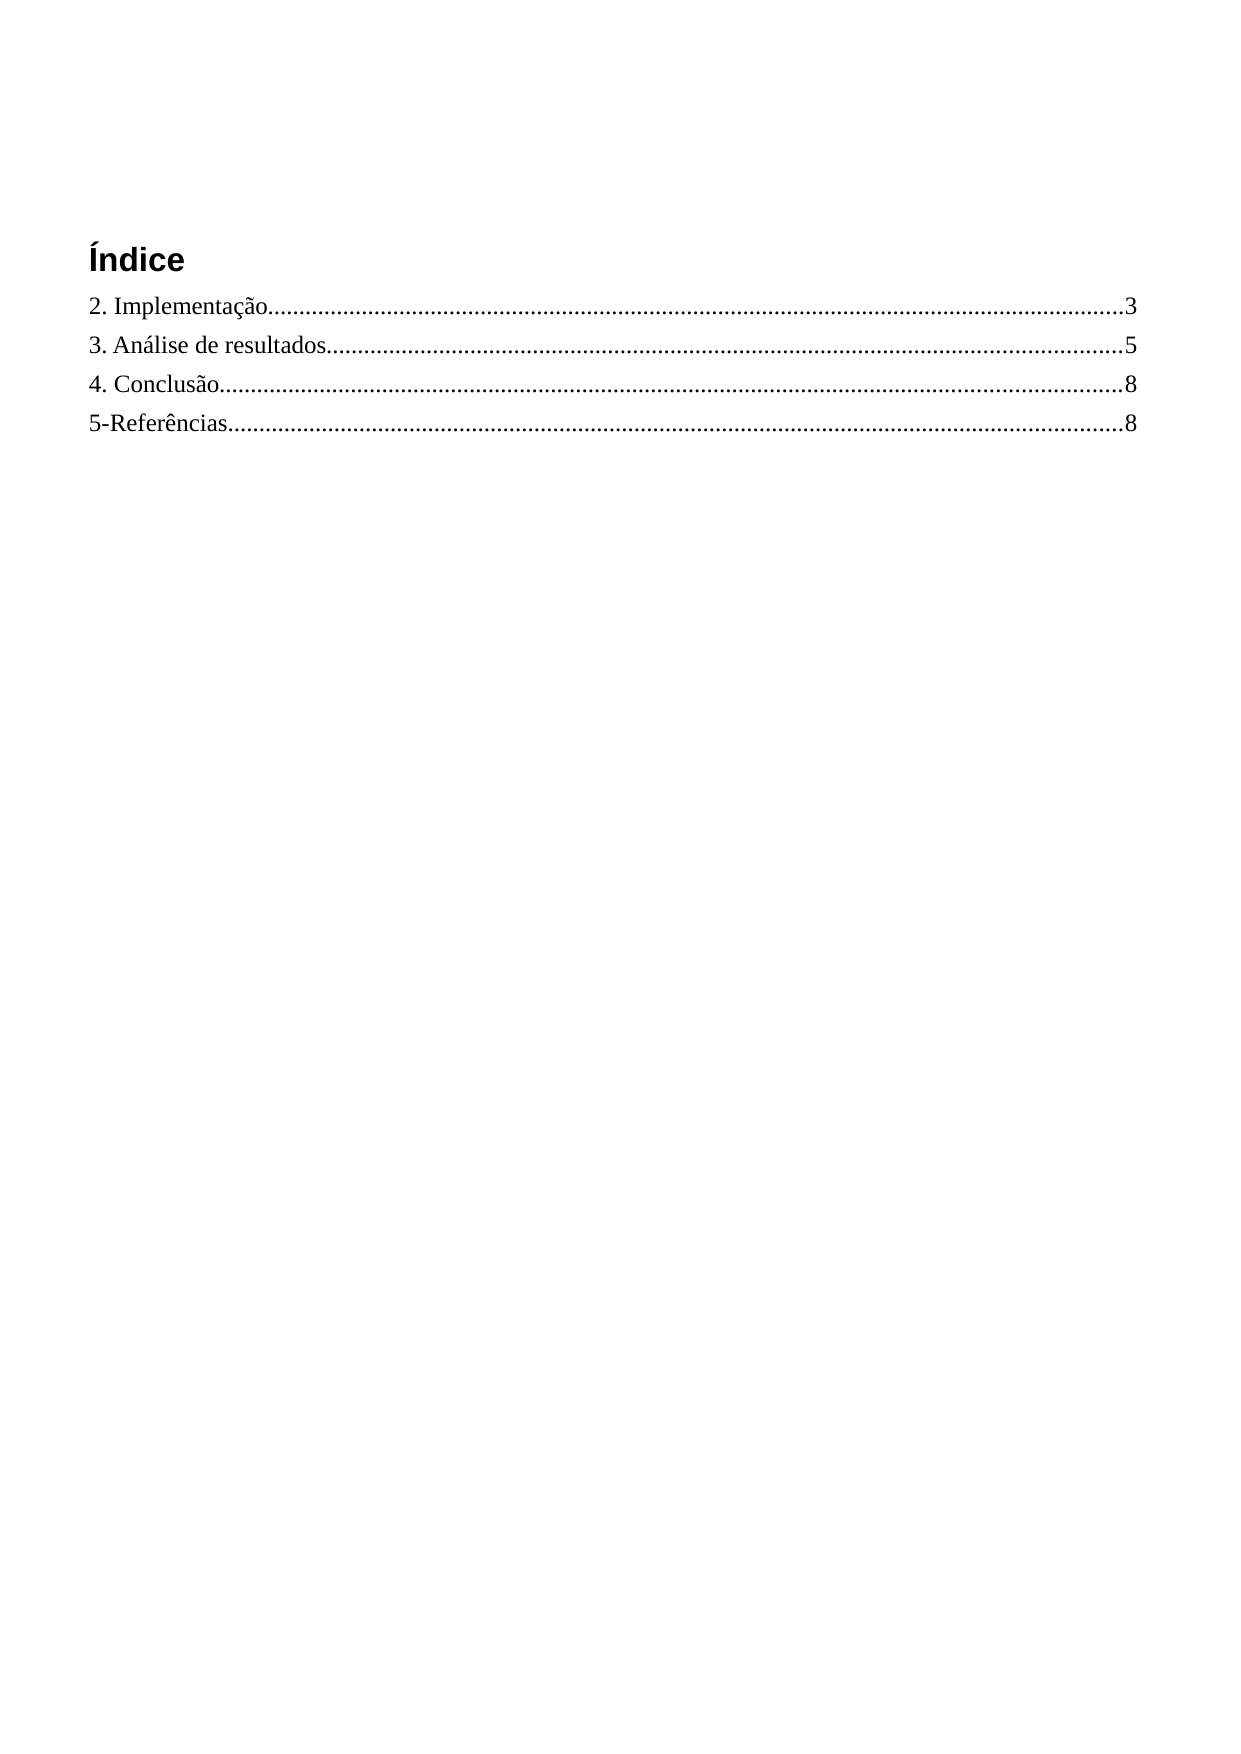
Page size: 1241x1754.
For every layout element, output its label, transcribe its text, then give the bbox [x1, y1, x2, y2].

subtitle Índice [89, 240, 1137, 278]
text 2. Implementação 3 [89, 291, 1137, 319]
text 4. Conclusão 8 [89, 369, 1137, 398]
text 3. Análise de resultados 5 [89, 330, 1137, 359]
text 5-Referências 8 [89, 408, 1137, 437]
